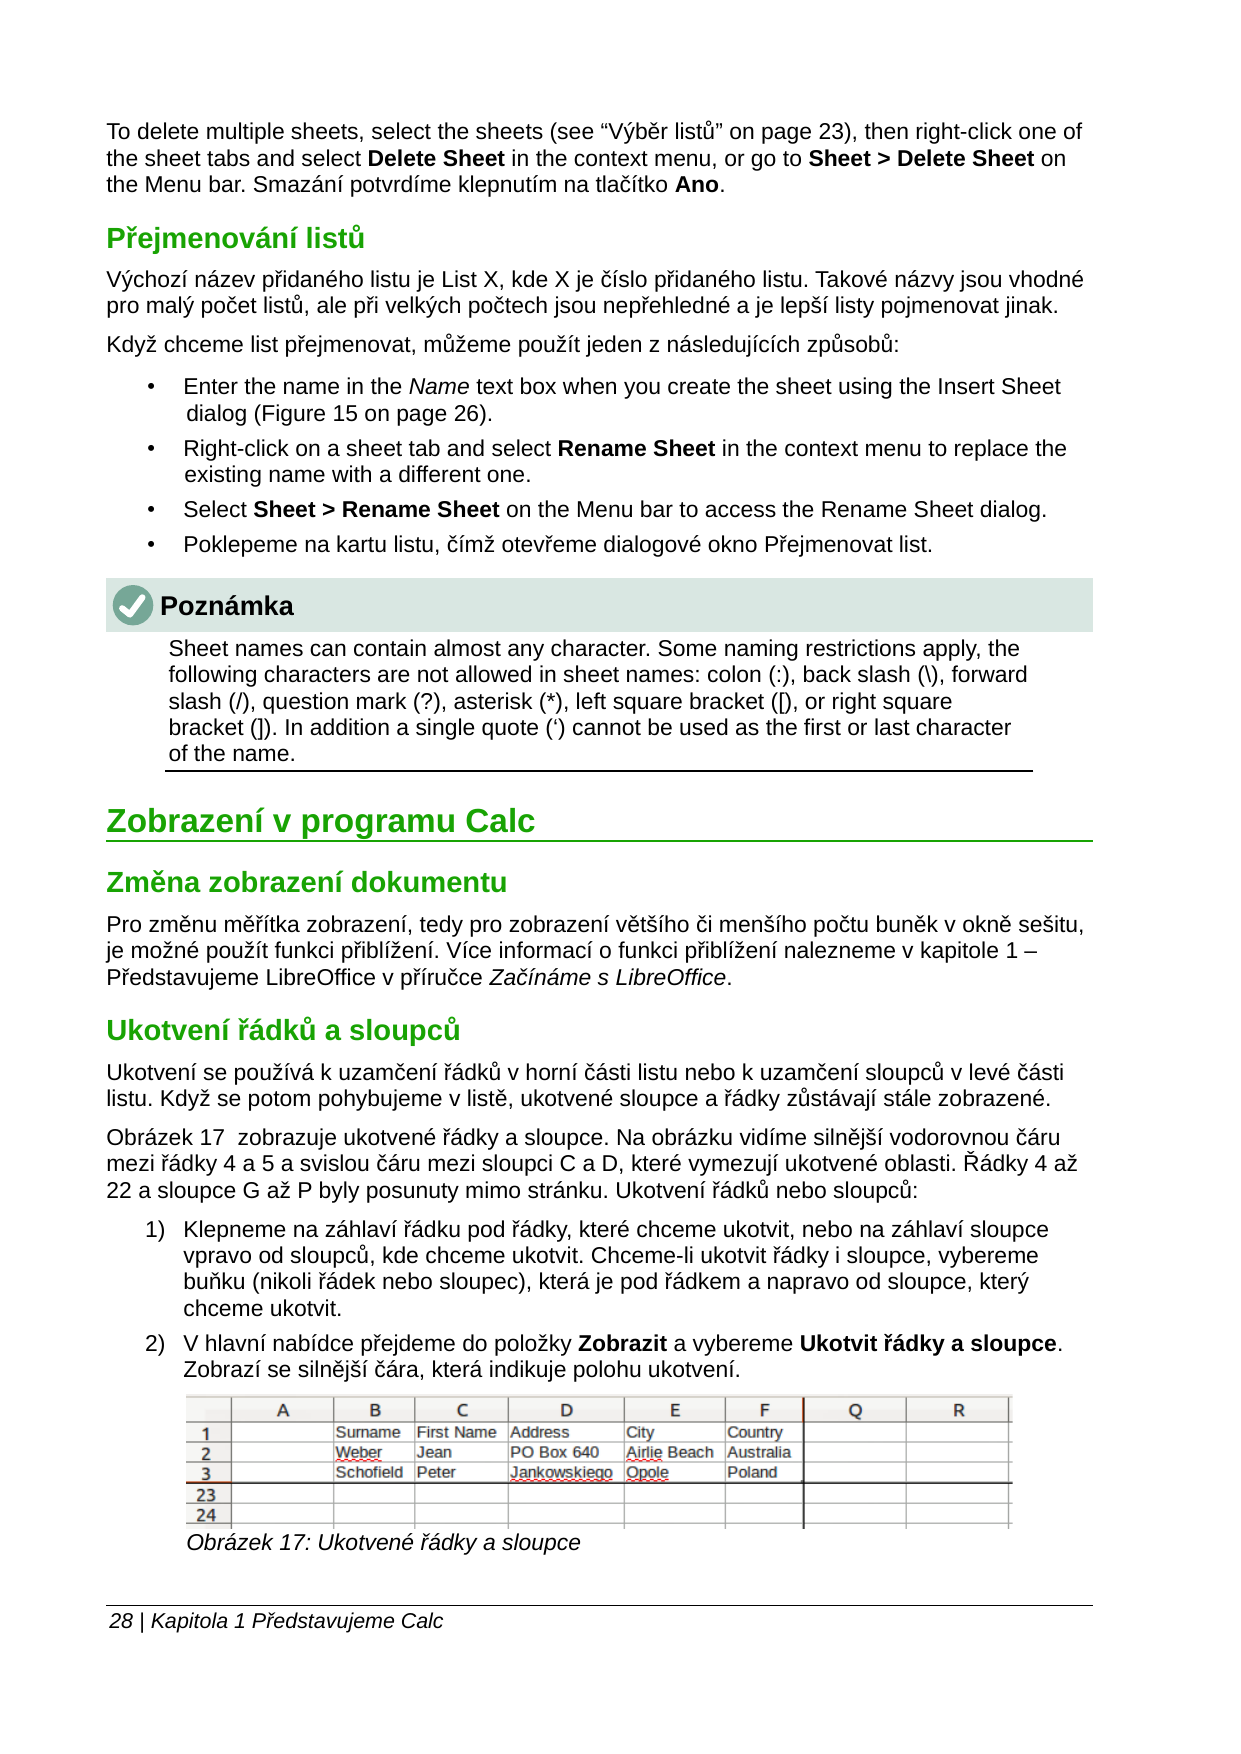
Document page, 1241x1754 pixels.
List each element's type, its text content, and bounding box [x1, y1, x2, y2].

text Sheet names can contain almost any character. Some naming restrictions apply, the following characters are not allowed in sheet names: colon (:), back slash (\), forward slash (/), question mark (?), asterisk (*), left square bracket ([), or right square bracket (]). In addition a single quote (‘) cannot be used as the first or last character of the name. [165, 632, 1033, 770]
text Pro změnu měřítka zobrazení, tedy pro zobrazení většího či menšího počtu buněk v okně sešitu, je možné použít funkci přiblížení. Více informací o funkci přiblížení nalezneme v kapitole 1 – Představujeme LibreOffice v příručce Začínáme s LibreOffice. [106, 911, 1093, 990]
list Enter the name in the Name text box when you create the sheet using the Insert Sheet dialog (Figure 15 on page 24). [144, 370, 1093, 426]
subtitle Poznámka [106, 578, 1093, 632]
text Obrázek 17 zobrazuje ukotvené řádky a sloupce. Na obrázku vidíme silnější vodorovnou čáru mezi řádky 4 a 5 a svislou čáru mezi sloupci C a D, které vymezují ukotvené oblasti. Řádky 4 až 22 a sloupce G až P byly posunuty mimo stránku. Ukotvení řádků nebo sloupců: [106, 1124, 1093, 1203]
list Right-click on a sheet tab and select Rename Sheet in the context menu to replace the existing name with a different one. [144, 432, 1093, 487]
subtitle Zobrazení v programu Calc [106, 801, 1093, 840]
list Když chceme list přejmenovat, můžeme použít jeden z následujících způsobů: [106, 331, 1093, 358]
list Select Sheet > Rename Sheet on the Menu bar to access the Rename Sheet dialog. [144, 493, 1093, 523]
text Ukotvení se používá k uzamčení řádků v horní části listu nebo k uzamčení sloupců v levé části listu. Když se potom pohybujeme v listě, ukotvené sloupce a řádky zůstávají stále zobrazené. [106, 1059, 1093, 1111]
list V hlavní nabídce přejdeme do položky Zobrazit a vybereme Ukotvit řádky a sloupce. Zobrazí se silnější čára, která indikuje polohu ukotvení. [165, 1330, 1093, 1382]
list Poklepeme na kartu listu, čímž otevřeme dialogové okno Přejmenovat list. [144, 528, 1093, 561]
picture [186, 1394, 1013, 1529]
text Výchozí název přidaného listu je List X, kde X je číslo přidaného listu. Takové názvy jsou vhodné pro malý počet listů, ale při velkých počtech jsou nepřehledné a je lepší listy pojmenovat jinak. [106, 266, 1093, 319]
subtitle Změna zobrazení dokumentu [106, 865, 1093, 899]
subtitle Přejmenování listů [106, 221, 1093, 254]
text Obrázek 17: Ukotvené řádky a sloupce [186, 1529, 1013, 1555]
list Klepneme na záhlaví řádku pod řádky, které chceme ukotvit, nebo na záhlaví sloupce vpravo od sloupců, kde chceme ukotvit. Chceme-li ukotvit řádky i sloupce, vybereme buňku (nikoli řádek nebo sloupec), která je pod řádkem a napravo od sloupce, který chceme ukotvit. [165, 1216, 1093, 1321]
text To delete multiple sheets, select the sheets (see “Selecting sheets” on page 22), then right-click one of the sheet tabs and select Delete Sheet in the context menu, or go to Sheet > Delete Sheet on the Menu bar. Smazání potvrdíme klepnutím na tlačítko Ano. [106, 118, 1093, 197]
subtitle Ukotvení řádků a sloupců [106, 1013, 1093, 1047]
